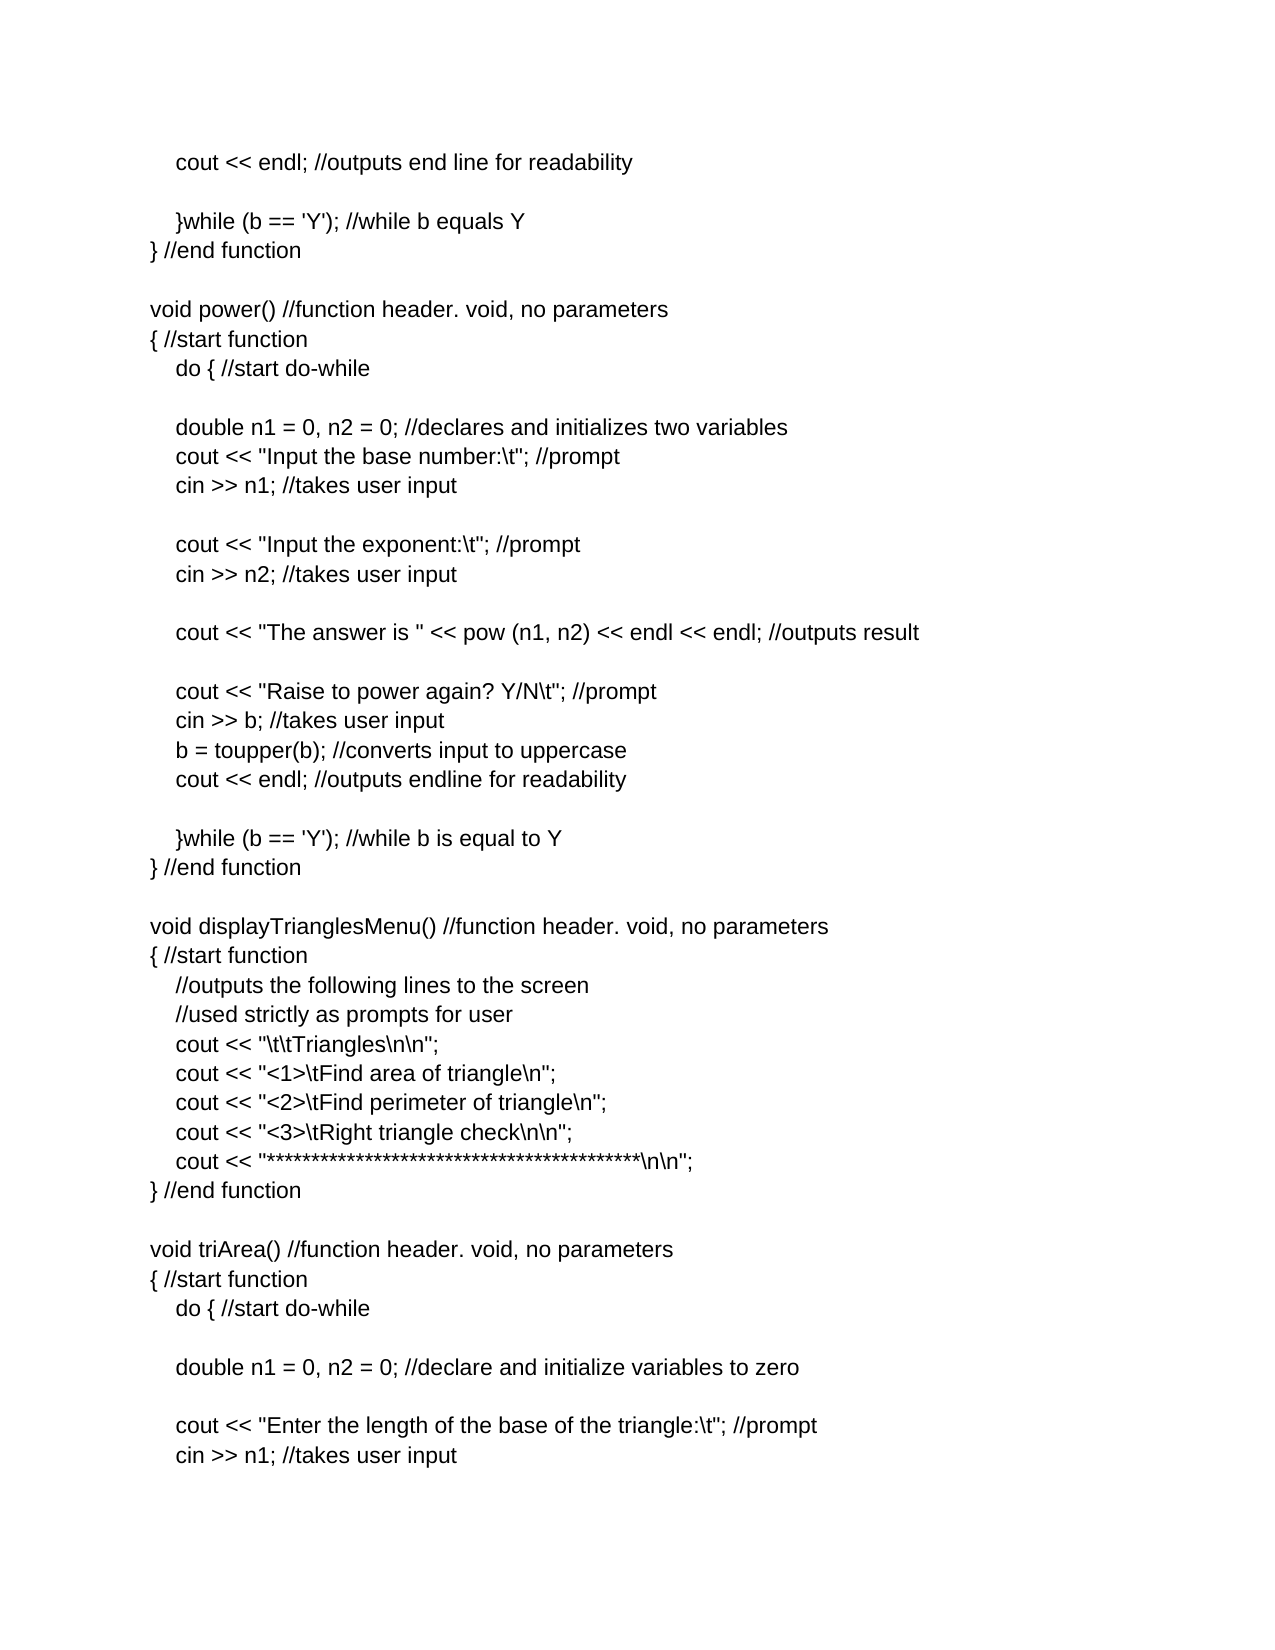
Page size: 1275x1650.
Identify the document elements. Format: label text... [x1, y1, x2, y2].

text //outputs the following lines to the screen [150, 972, 1125, 998]
text } //end function [150, 1178, 1125, 1204]
text cout << "Raise to power again? Y/N\t"; //prompt [150, 679, 1125, 704]
text void triArea() //function header. void, no parameters [150, 1237, 1125, 1262]
text do { //start do-while [150, 356, 1125, 381]
text cout << "Enter the length of the base of the triangle:\t"; //prompt [150, 1413, 1125, 1439]
text cout << "<2>\tFind perimeter of triangle\n"; [150, 1090, 1125, 1116]
text cout << "Input the base number:\t"; //prompt [150, 444, 1125, 469]
text void power() //function header. void, no parameters [150, 297, 1125, 322]
text { //start function [150, 943, 1125, 969]
text }while (b == 'Y'); //while b equals Y [150, 209, 1125, 234]
text cin >> n1; //takes user input [150, 1442, 1125, 1468]
text //used strictly as prompts for user [150, 1002, 1125, 1027]
text cout << "******************************************\n\n"; [150, 1149, 1125, 1174]
text }while (b == 'Y'); //while b is equal to Y [150, 826, 1125, 851]
text cout << "Input the exponent:\t"; //prompt [150, 532, 1125, 557]
text cout << "<3>\tRight triangle check\n\n"; [150, 1119, 1125, 1145]
text cout << endl; //outputs endline for readability [150, 767, 1125, 792]
text } //end function [150, 238, 1125, 264]
text double n1 = 0, n2 = 0; //declare and initialize variables to zero [150, 1354, 1125, 1380]
text cin >> n2; //takes user input [150, 561, 1125, 587]
text cout << "<1>\tFind area of triangle\n"; [150, 1061, 1125, 1086]
text { //start function [150, 1266, 1125, 1292]
text cout << "\t\tTriangles\n\n"; [150, 1031, 1125, 1057]
text double n1 = 0, n2 = 0; //declares and initializes two variables [150, 414, 1125, 440]
text { //start function [150, 326, 1125, 352]
text cin >> n1; //takes user input [150, 473, 1125, 499]
text cout << "The answer is " << pow (n1, n2) << endl << endl; //outputs result [150, 620, 1125, 646]
text cin >> b; //takes user input [150, 708, 1125, 734]
text b = toupper(b); //converts input to uppercase [150, 737, 1125, 763]
text void displayTrianglesMenu() //function header. void, no parameters [150, 914, 1125, 939]
text do { //start do-while [150, 1296, 1125, 1321]
text cout << endl; //outputs end line for readability [150, 150, 1125, 176]
text } //end function [150, 855, 1125, 881]
